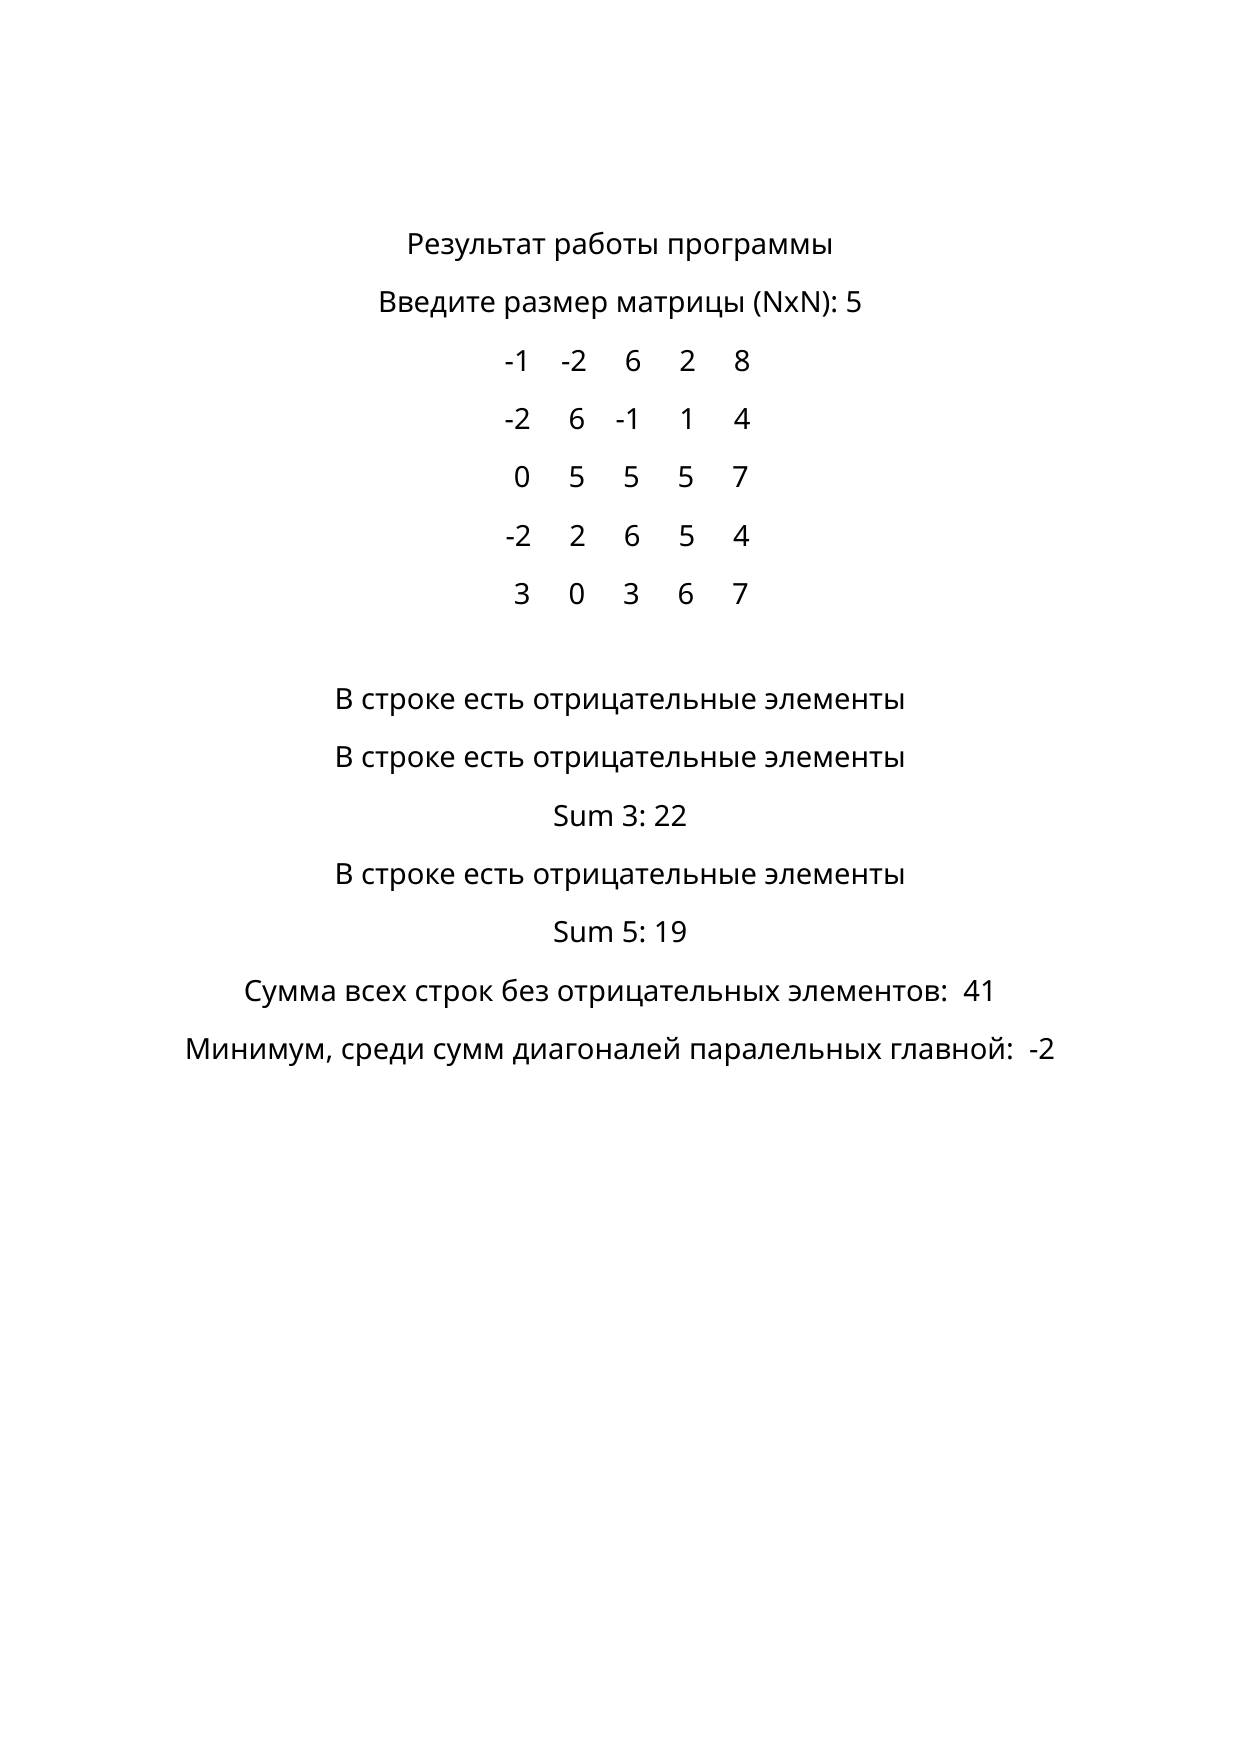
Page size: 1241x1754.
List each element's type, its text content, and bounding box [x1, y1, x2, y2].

text Sum 3: 22 [118, 795, 1122, 835]
text -2 6 -1 1 4 [118, 398, 1122, 438]
text Sum 5: 19 [118, 912, 1122, 951]
text В строке есть отрицательные элементы [118, 678, 1122, 718]
text 3 0 3 6 7 [118, 573, 1122, 613]
text Результат работы программы [118, 223, 1122, 263]
text Минимум, среди сумм диагоналей паралельных главной: -2 [118, 1028, 1122, 1068]
text 0 5 5 5 7 [118, 457, 1122, 496]
text -2 2 6 5 4 [118, 515, 1122, 554]
text -1 -2 6 2 8 [118, 340, 1122, 379]
text Введите размер матрицы (NxN): 5 [118, 282, 1122, 321]
text В строке есть отрицательные элементы [118, 853, 1122, 893]
text В строке есть отрицательные элементы [118, 737, 1122, 776]
text Сумма всех строк без отрицательных элементов: 41 [118, 970, 1122, 1010]
